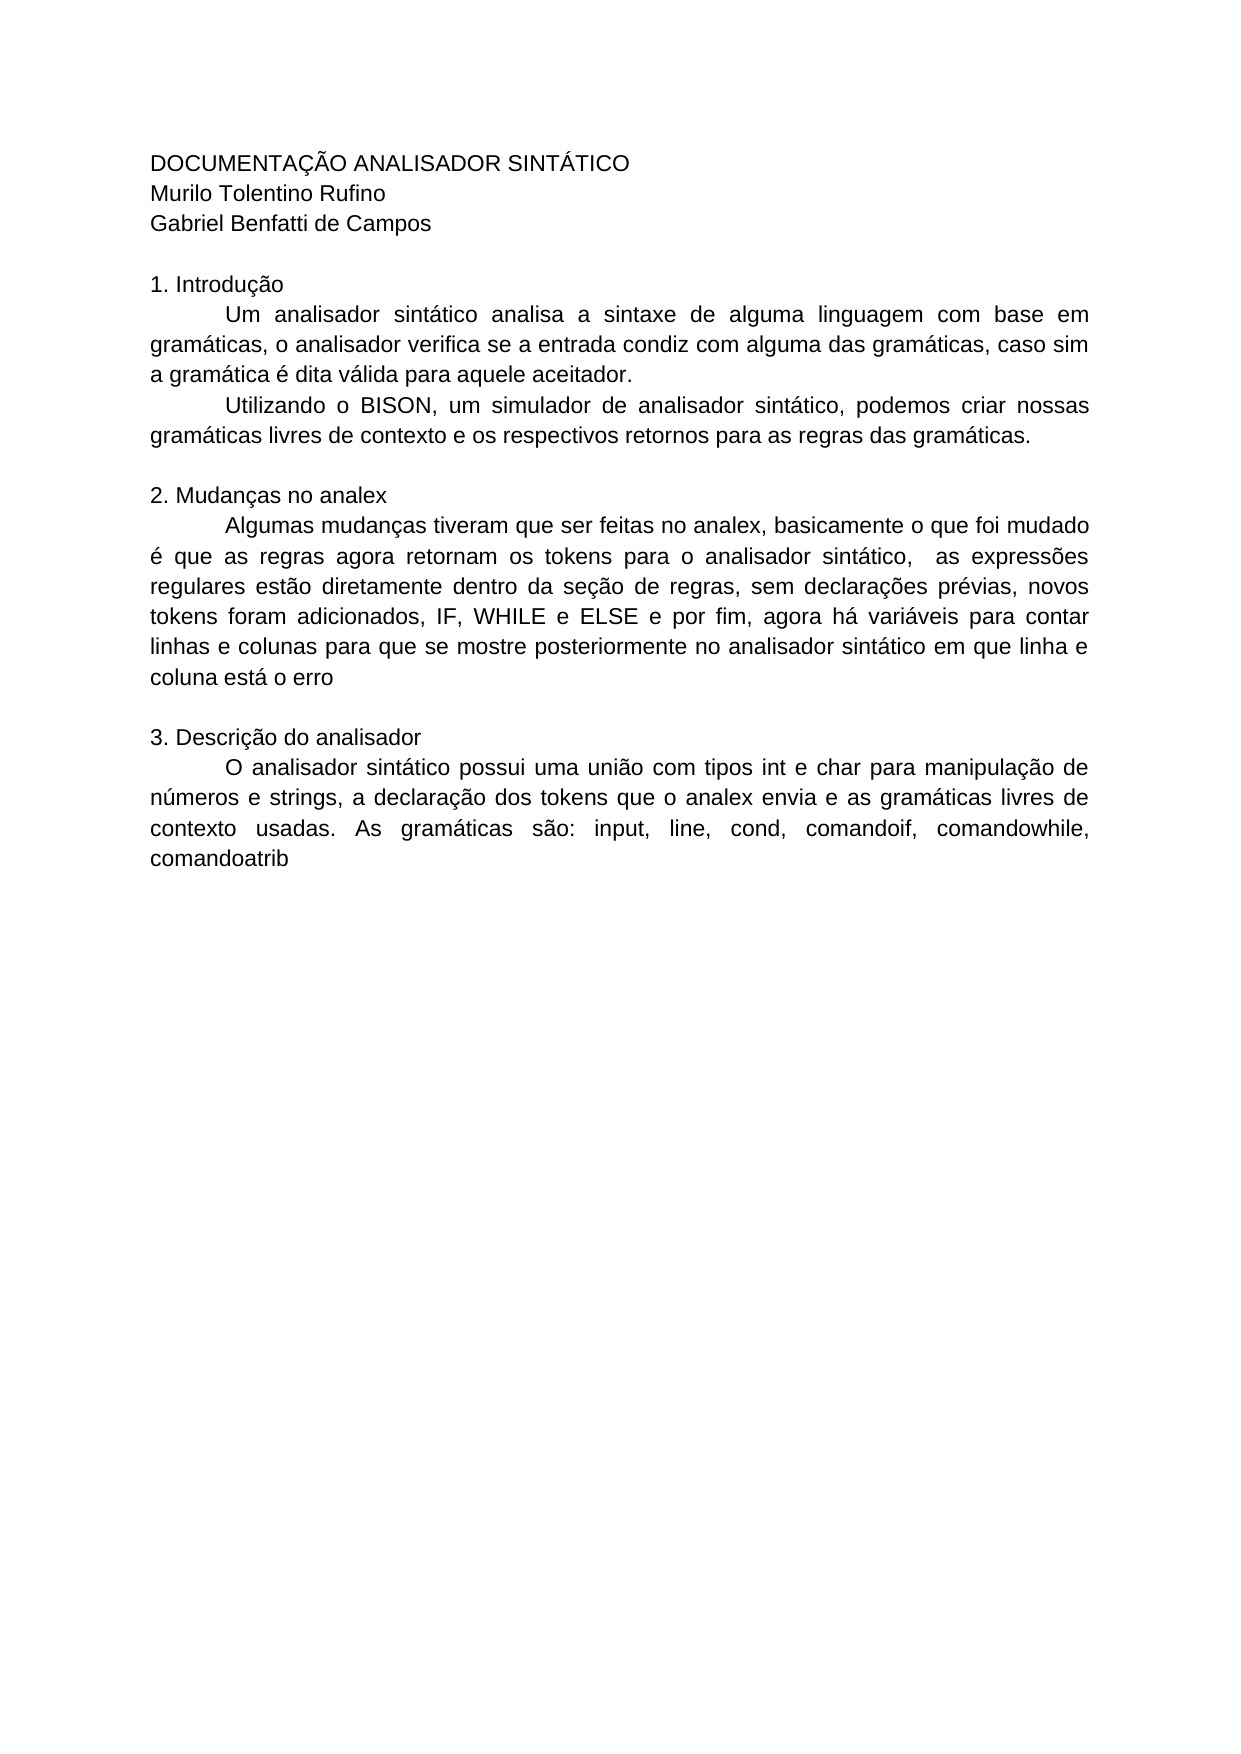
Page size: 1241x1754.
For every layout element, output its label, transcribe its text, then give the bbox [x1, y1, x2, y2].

text 1. Introdução [150, 271, 1090, 297]
text Gabriel Benfatti de Campos [150, 210, 1090, 237]
text 3. Descrição do analisador [150, 724, 1090, 750]
text Utilizando o BISON, um simulador de analisador sintático, podemos criar nossas gramáticas livres de contexto e os respectivos retornos para as regras das gramáticas. [150, 392, 1090, 448]
text 2. Mudanças no analex [150, 482, 1090, 509]
text Um analisador sintático analisa a sintaxe de alguma linguagem com base em gramáticas, o analisador verifica se a entrada condiz com alguma das gramáticas, caso sim a gramática é dita válida para aquele aceitador. [150, 301, 1090, 388]
text DOCUMENTAÇÃO ANALISADOR SINTÁTICO [150, 150, 1090, 176]
text Algumas mudanças tiveram que ser feitas no analex, basicamente o que foi mudado é que as regras agora retornam os tokens para o analisador sintático, as expressões regulares estão diretamente dentro da seção de regras, sem declarações prévias, novos tokens foram adicionados, IF, WHILE e ELSE e por fim, agora há variáveis para contar linhas e colunas para que se mostre posteriormente no analisador sintático em que linha e coluna está o erro [150, 512, 1090, 690]
text Murilo Tolentino Rufino [150, 180, 1090, 207]
text O analisador sintático possui uma união com tipos int e char para manipulação de números e strings, a declaração dos tokens que o analex envia e as gramáticas livres de contexto usadas. As gramáticas são: input, line, cond, comandoif, comandowhile, comandoatrib [150, 754, 1090, 871]
